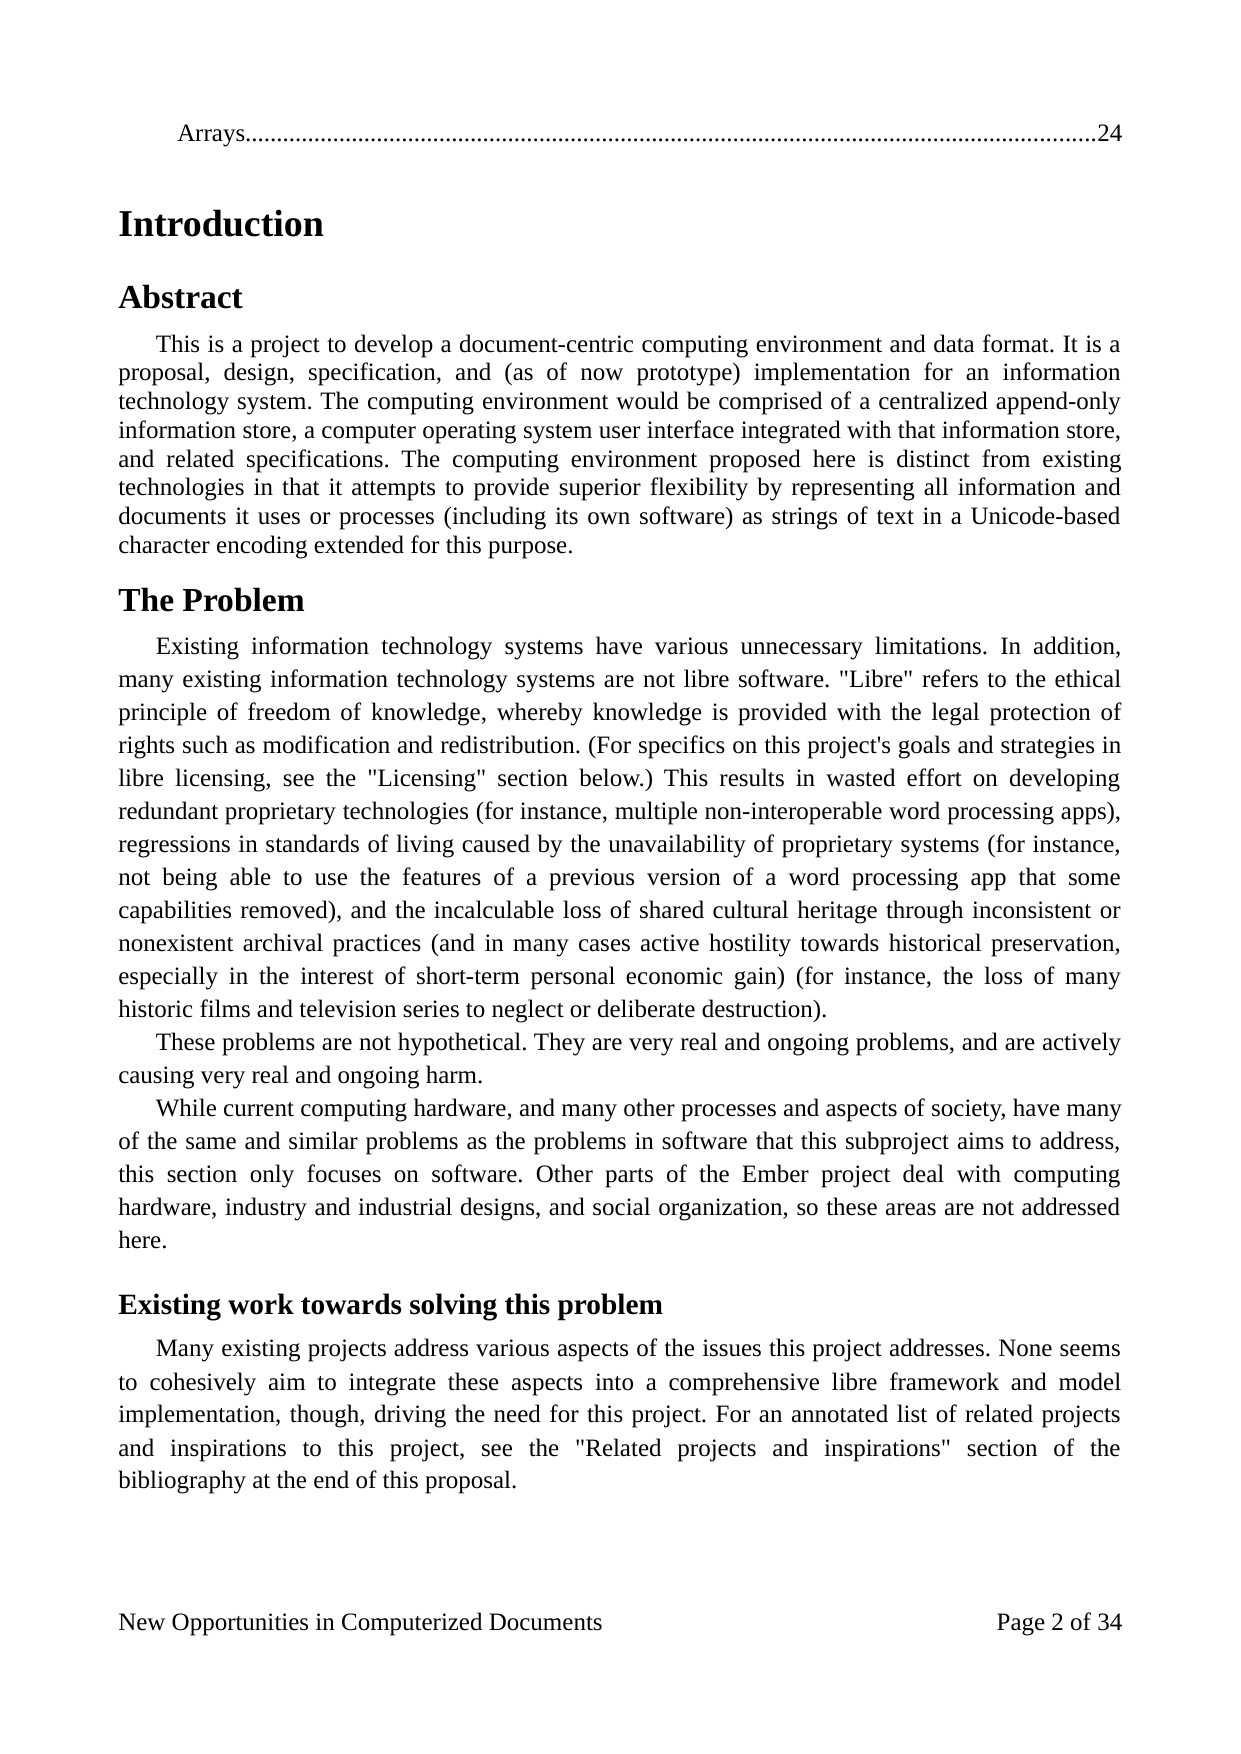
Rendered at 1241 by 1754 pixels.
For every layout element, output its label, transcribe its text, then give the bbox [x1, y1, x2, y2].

text This is a project to develop a document-centric computing environment and data format. It is a proposal, design, specification, and (as of now prototype) implementation for an information technology system. The computing environment would be comprised of a centralized append-only information store, a computer operating system user interface integrated with that information store, and related specifications. The computing environment proposed here is distinct from existing technologies in that it attempts to provide superior flexibility by representing all information and documents it uses or processes (including its own software) as strings of text in a Unicode-based character encoding extended for this purpose. [118, 329, 1122, 559]
text While current computing hardware, and many other processes and aspects of society, have many of the same and similar problems as the problems in software that this subproject aims to address, this section only focuses on software. Other parts of the Ember project deal with computing hardware, industry and industrial designs, and social organization, so these areas are not addressed here. [118, 1093, 1122, 1254]
subtitle Introduction [118, 201, 1122, 244]
text Many existing projects address various aspects of the issues this project addresses. None seems to cohesively aim to integrate these aspects into a comprehensive libre framework and model implementation, though, driving the need for this project. For an annotated list of related projects and inspirations to this project, see the "Related projects and inspirations" section of the bibliography at the end of this proposal. [118, 1333, 1122, 1494]
subtitle Existing work towards solving this problem [118, 1287, 1122, 1321]
text These problems are not hypothetical. They are very real and ongoing problems, and are actively causing very real and ongoing harm. [118, 1027, 1122, 1089]
text Existing information technology systems have various unnecessary limitations. In addition, many existing information technology systems are not libre software. "Libre" refers to the ethical principle of freedom of knowledge, whereby knowledge is provided with the legal protection of rights such as modification and redistribution. (For specifics on this project's goals and strategies in libre licensing, see the "Licensing" section below.) This results in wasted effort on developing redundant proprietary technologies (for instance, multiple non-interoperable word processing apps), regressions in standards of living caused by the unavailability of proprietary systems (for instance, not being able to use the features of a previous version of a word processing app that some capabilities removed), and the incalculable loss of shared cultural heritage through inconsistent or nonexistent archival practices (and in many cases active hostility towards historical preservation, especially in the interest of short-term personal economic gain) (for instance, the loss of many historic films and television series to neglect or deliberate destruction). [118, 631, 1122, 1023]
text Arrays 24 [177, 118, 1122, 147]
subtitle The Problem [118, 579, 1122, 618]
subtitle Abstract [118, 278, 1122, 316]
